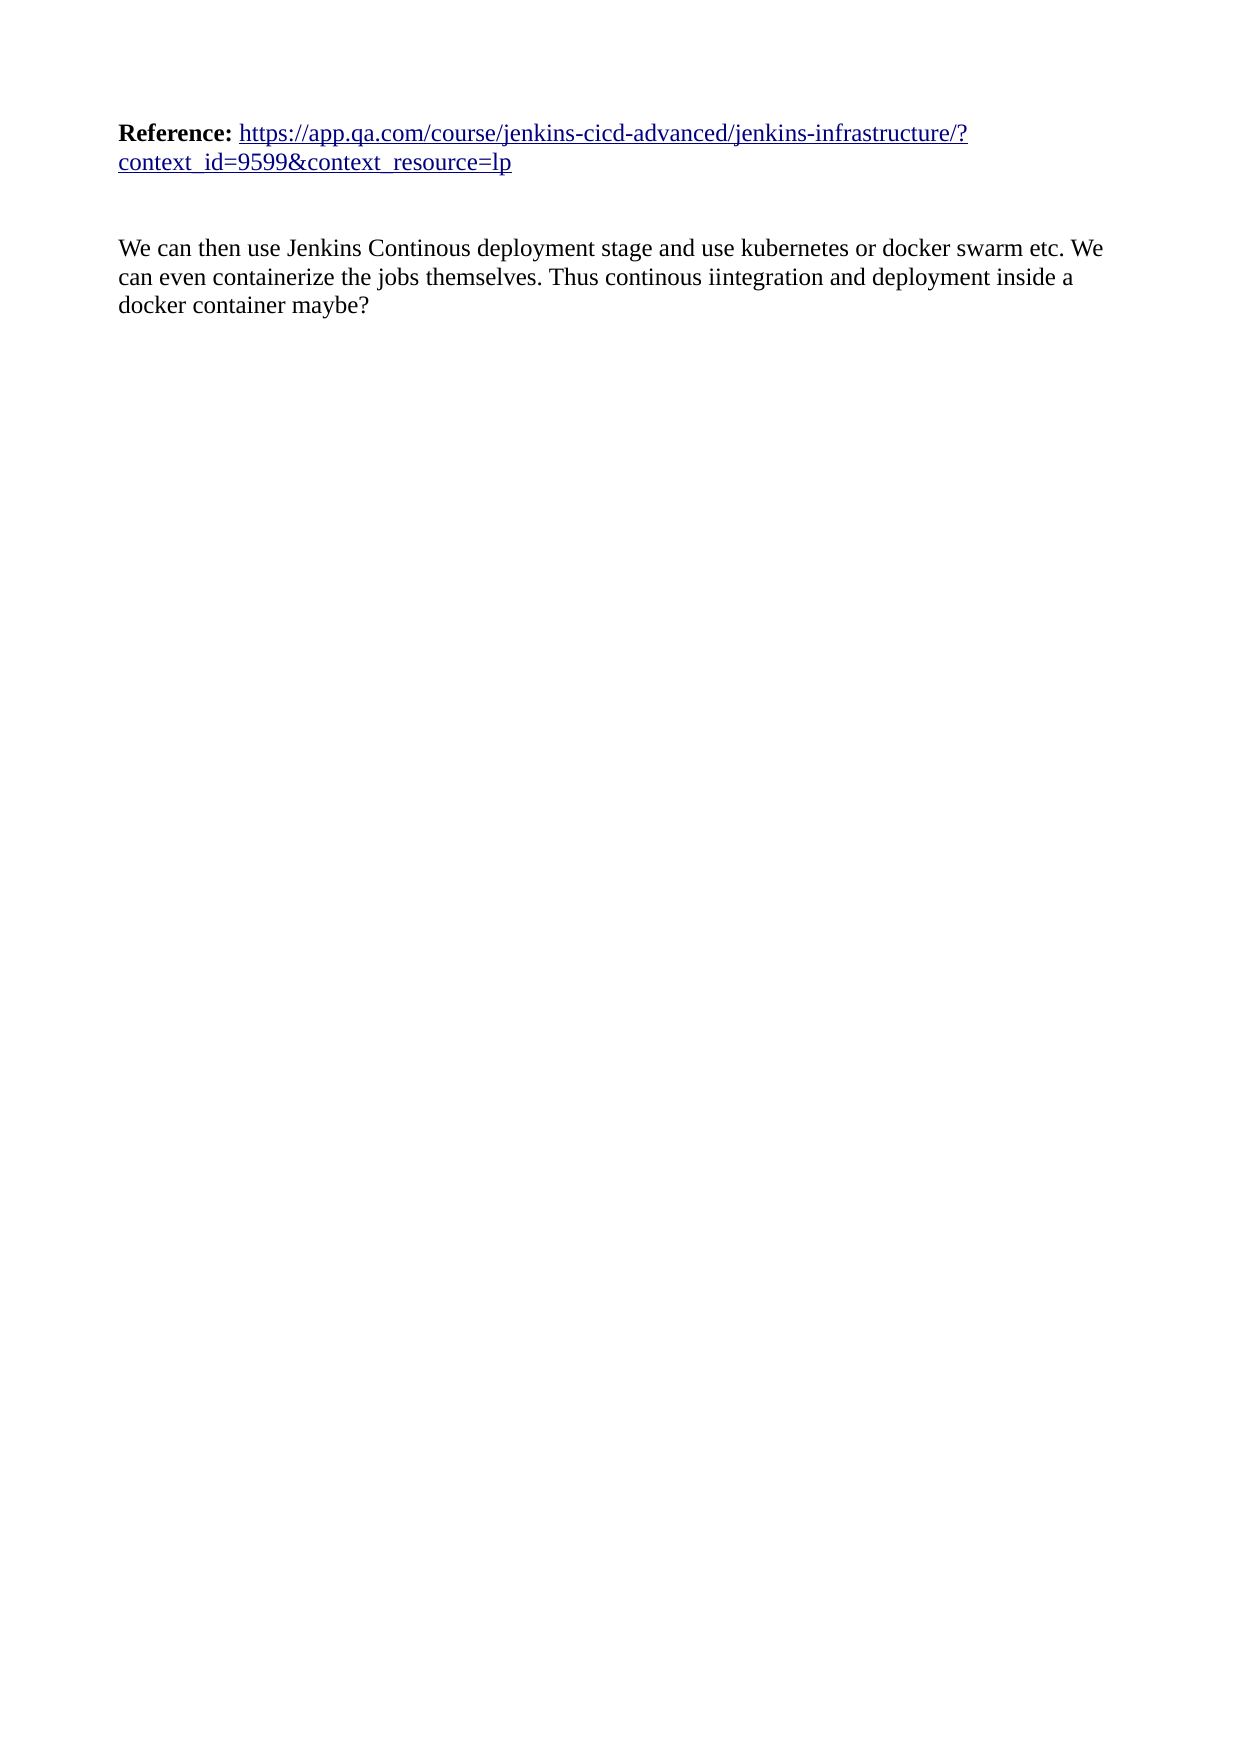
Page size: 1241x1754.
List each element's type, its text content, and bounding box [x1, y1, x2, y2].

text Reference: https://app.qa.com/course/jenkins-cicd-advanced/jenkins-infrastructure/?context_id=9599&context_resource=lp [118, 118, 1122, 176]
text We can then use Jenkins Continous deployment stage and use kubernetes or docker swarm etc. We can even containerize the jobs themselves. Thus continous iintegration and deployment inside a docker container maybe? [118, 233, 1122, 319]
